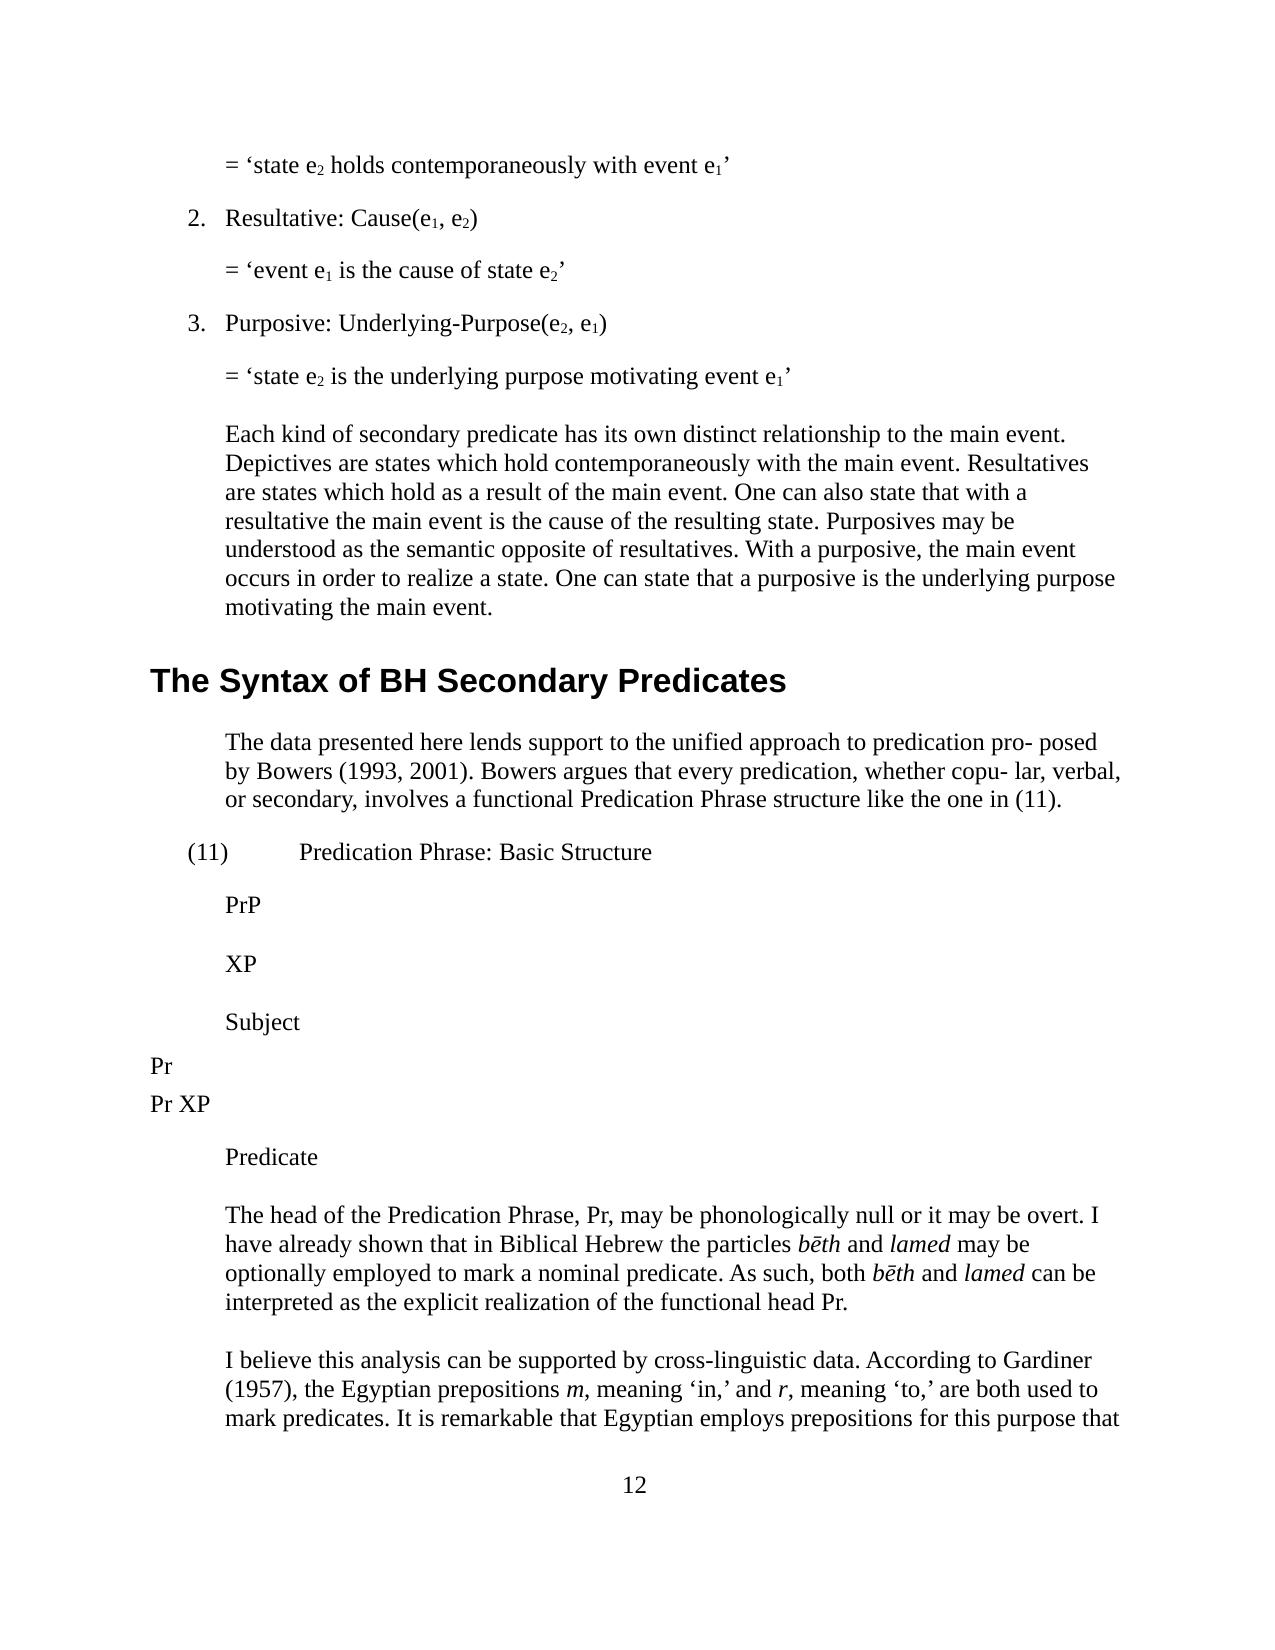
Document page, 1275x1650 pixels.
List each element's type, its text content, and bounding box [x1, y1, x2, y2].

subtitle The Syntax of BH Secondary Predicates [150, 661, 1125, 699]
text = ‘state e2 holds contemporaneously with event e1’ [225, 150, 1125, 179]
text = ‘event e1 is the cause of state e2’ [225, 255, 1125, 284]
text Pr XP [150, 1089, 1125, 1118]
list Predication Phrase: Basic Structure [187, 837, 1125, 866]
text Each kind of secondary predicate has its own distinct relationship to the main event. Depictives are states which hold contemporaneously with the main event. Resultatives are states which hold as a result of the main event. One can also state that with a resultative the main event is the cause of the resulting state. Purposives may be understood as the semantic opposite of resultatives. With a purposive, the main event occurs in order to realize a state. One can state that a purposive is the underlying purpose motivating the main event. [225, 419, 1125, 621]
text I believe this analysis can be supported by cross-linguistic data. According to Gardiner (1957), the Egyptian prepositions m, meaning ‘in,’ and r, meaning ‘to,’ are both used to mark predicates. It is remarkable that Egyptian employs prepositions for this purpose that [225, 1345, 1125, 1432]
text = ‘state e2 is the underlying purpose motivating event e1’ [225, 361, 1125, 389]
text XP [225, 949, 1125, 977]
text The data presented here lends support to the unified approach to predication pro- posed by Bowers (1993, 2001). Bowers argues that every predication, whether copu- lar, verbal, or secondary, involves a functional Predication Phrase structure like the one in (11). [225, 727, 1125, 813]
list Purposive: Underlying-Purpose(e2, e1) [187, 308, 1125, 337]
text Predicate [225, 1142, 1125, 1170]
text The head of the Predication Phrase, Pr, may be phonologically null or it may be overt. I have already shown that in Biblical Hebrew the particles bēth and lamed may be optionally employed to mark a nominal predicate. As such, both bēth and lamed can be interpreted as the explicit realization of the functional head Pr. [225, 1200, 1125, 1315]
text Pr [150, 1051, 1125, 1080]
list Resultative: Cause(e1, e2) [187, 203, 1125, 231]
text Subject [225, 1007, 1125, 1036]
text PrP [225, 890, 1125, 919]
